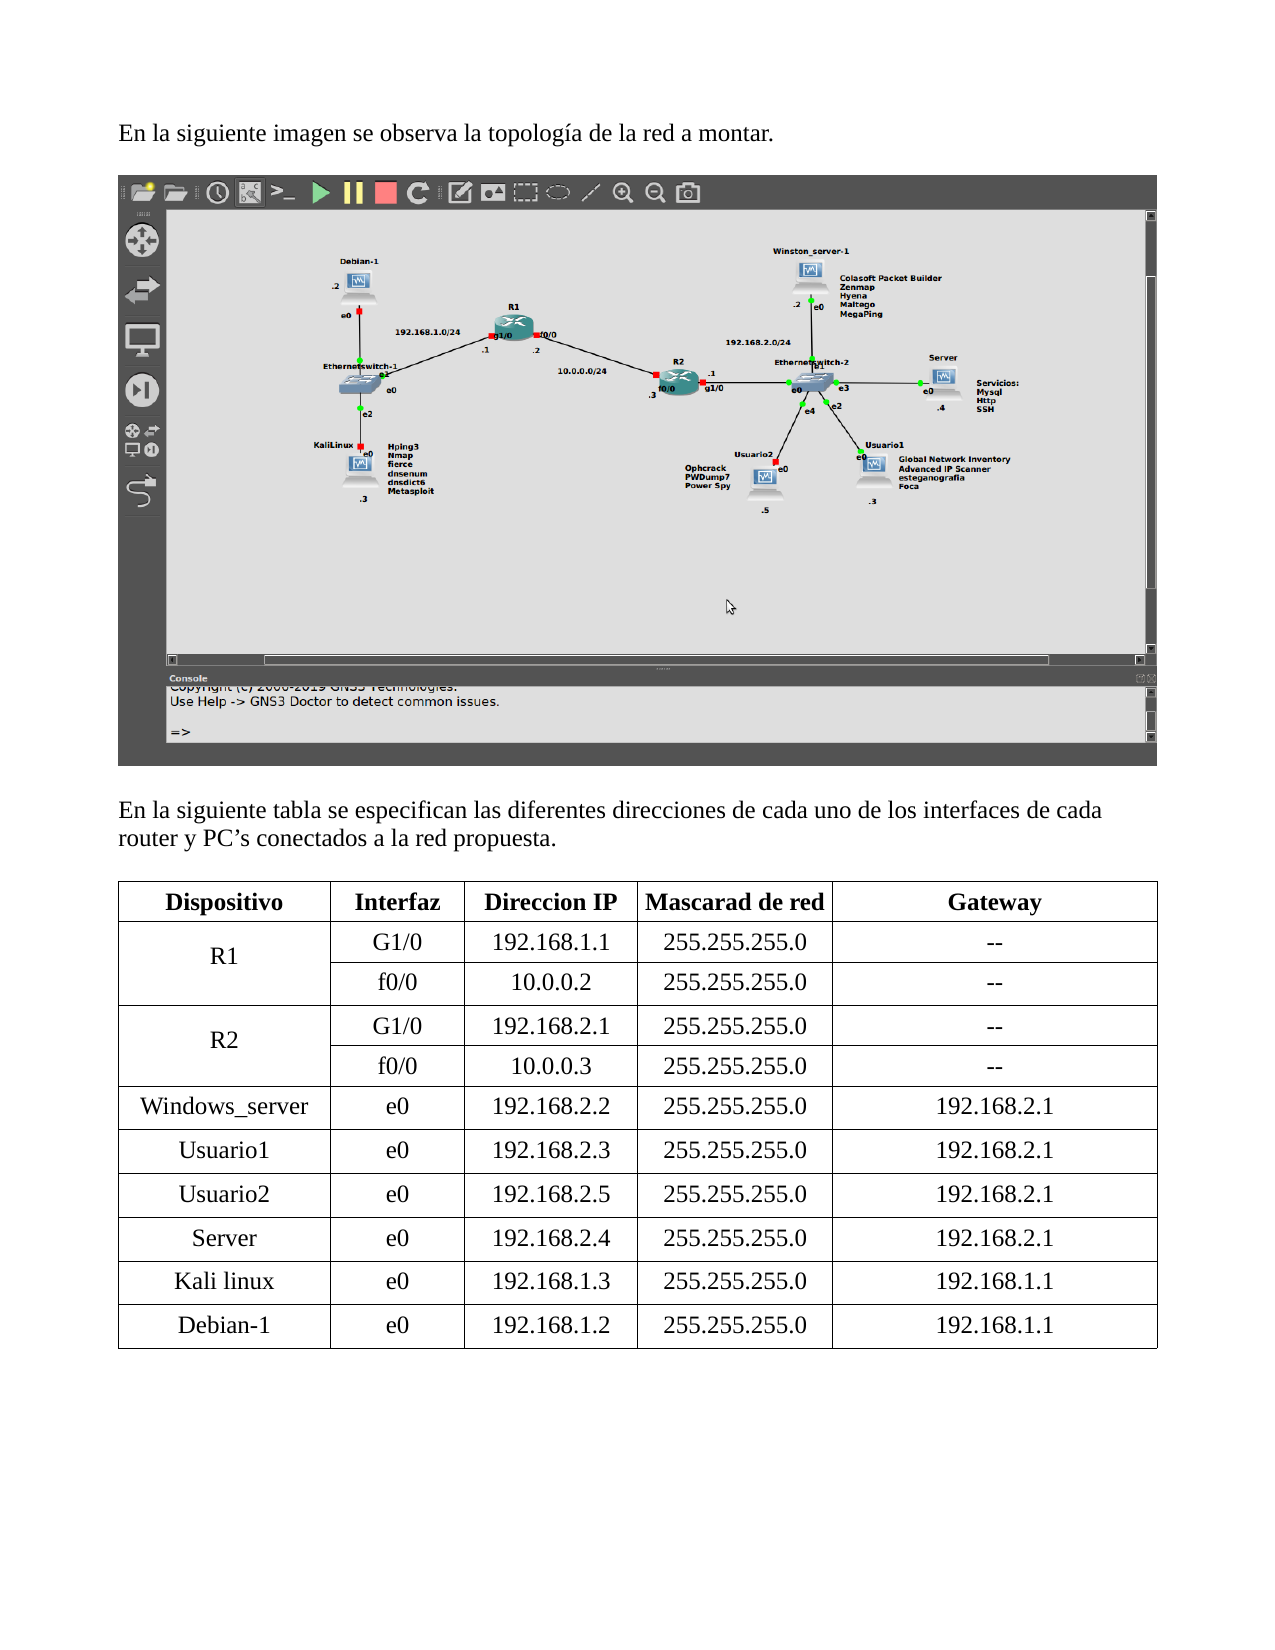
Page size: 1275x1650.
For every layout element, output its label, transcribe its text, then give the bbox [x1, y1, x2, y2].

table_cell e0 [331, 1130, 464, 1173]
table_header Interfaz [331, 882, 464, 921]
table_cell Kali linux [119, 1262, 330, 1304]
table_cell e0 [331, 1218, 464, 1261]
table_cell 192.168.1.2 [465, 1305, 637, 1348]
table_cell 192.168.2.4 [465, 1218, 637, 1261]
table_cell 255.255.255.0 [638, 922, 832, 962]
table_cell 192.168.2.1 [833, 1218, 1157, 1261]
table_cell Server [119, 1218, 330, 1261]
table_cell -- [833, 963, 1157, 1005]
table_cell 192.168.1.1 [465, 922, 637, 962]
table_cell f0/0 [331, 1046, 464, 1086]
table_cell 192.168.2.3 [465, 1130, 637, 1173]
table_cell G1/0 [331, 1006, 464, 1045]
table_cell R2 [119, 1006, 330, 1086]
table_header Gateway [833, 882, 1157, 921]
table_cell e0 [331, 1174, 464, 1217]
table_cell 255.255.255.0 [638, 1006, 832, 1045]
text router y PC’s conectados a la red propuesta. [118, 823, 1157, 852]
table_cell 255.255.255.0 [638, 1087, 832, 1129]
table_cell G1/0 [331, 922, 464, 962]
table_cell Usuario1 [119, 1130, 330, 1173]
table_cell e0 [331, 1262, 464, 1304]
table_cell 10.0.0.3 [465, 1046, 637, 1086]
table_cell e0 [331, 1305, 464, 1348]
table_cell f0/0 [331, 963, 464, 1005]
text En la siguiente imagen se observa la topología de la red a montar. [118, 118, 1157, 147]
table_cell 192.168.2.2 [465, 1087, 637, 1129]
table_cell -- [833, 1006, 1157, 1045]
table_cell 255.255.255.0 [638, 1174, 832, 1217]
table_cell e0 [331, 1087, 464, 1129]
table_header Mascarad de red [638, 882, 832, 921]
table_cell 255.255.255.0 [638, 963, 832, 1005]
table_header Direccion IP [465, 882, 637, 921]
table_cell 255.255.255.0 [638, 1262, 832, 1304]
table_cell Windows_server [119, 1087, 330, 1129]
table_cell 255.255.255.0 [638, 1046, 832, 1086]
picture [118, 175, 1157, 766]
table_cell 192.168.2.1 [833, 1174, 1157, 1217]
table_header Dispositivo [119, 882, 330, 921]
text En la siguiente tabla se especifican las diferentes direcciones de cada uno de los interfaces de cada [118, 795, 1157, 823]
table_cell 192.168.2.1 [465, 1006, 637, 1045]
table_cell 255.255.255.0 [638, 1130, 832, 1173]
table_cell 192.168.1.3 [465, 1262, 637, 1304]
table_cell 10.0.0.2 [465, 963, 637, 1005]
table_cell Usuario2 [119, 1174, 330, 1217]
table_cell 192.168.2.1 [833, 1087, 1157, 1129]
table_cell 192.168.2.1 [833, 1130, 1157, 1173]
table_cell 192.168.1.1 [833, 1305, 1157, 1348]
table_cell -- [833, 1046, 1157, 1086]
table_cell R1 [119, 922, 330, 1005]
table_cell Debian-1 [119, 1305, 330, 1348]
table_cell 192.168.2.5 [465, 1174, 637, 1217]
table_cell 192.168.1.1 [833, 1262, 1157, 1304]
table_cell -- [833, 922, 1157, 962]
table_cell 255.255.255.0 [638, 1305, 832, 1348]
table_cell 255.255.255.0 [638, 1218, 832, 1261]
